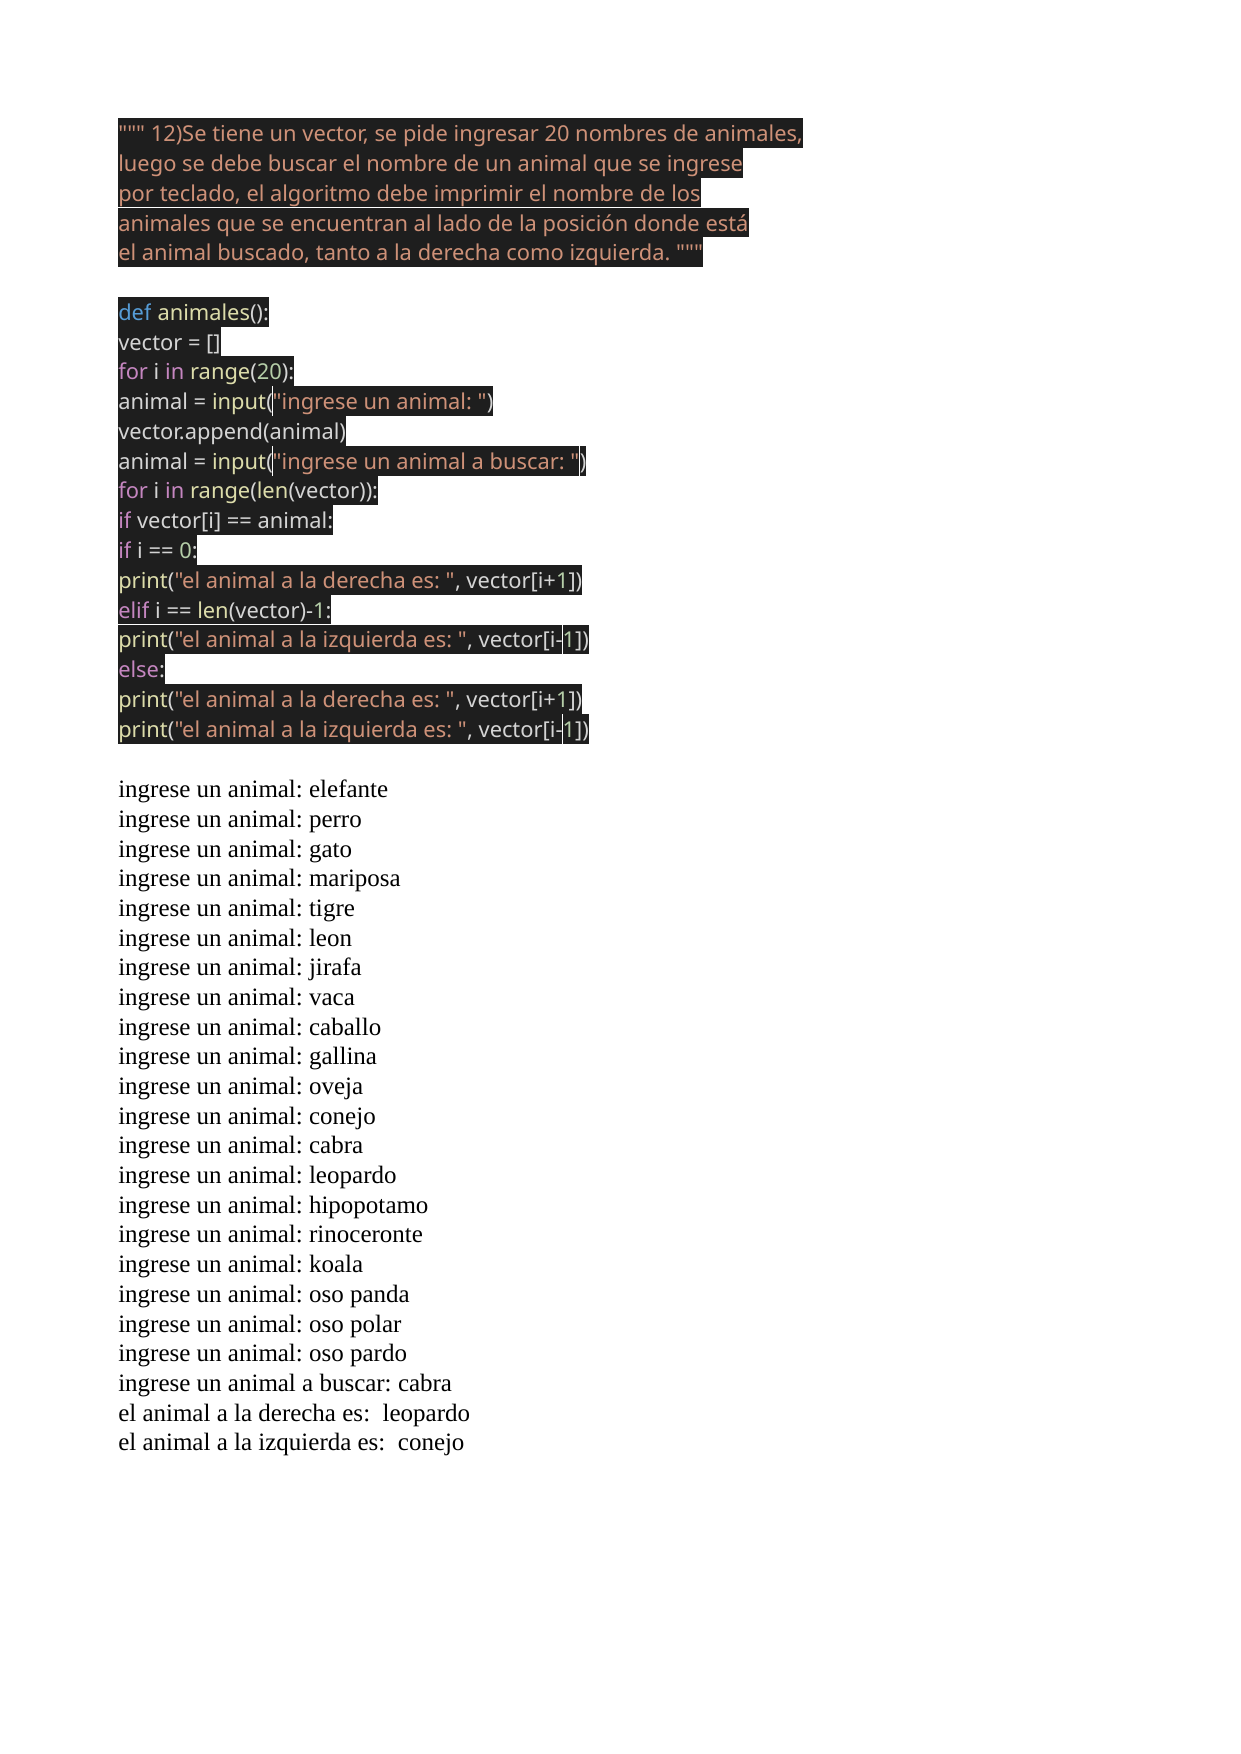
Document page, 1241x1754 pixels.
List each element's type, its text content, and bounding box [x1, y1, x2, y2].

text ingrese un animal: oso polar [118, 1308, 1122, 1337]
text ingrese un animal: tigre [118, 892, 1122, 922]
text print("el animal a la izquierda es: ", vector[i-1]) [118, 714, 1122, 744]
text elif i == len(vector)-1: [118, 595, 1122, 624]
text luego se debe buscar el nombre de un animal que se ingrese [118, 148, 1122, 178]
text if i == 0: [118, 535, 1122, 565]
text vector = [] [118, 327, 1122, 356]
text ingrese un animal: leon [118, 922, 1122, 951]
text ingrese un animal: oso pardo [118, 1337, 1122, 1367]
text ingrese un animal: koala [118, 1248, 1122, 1278]
text vector.append(animal) [118, 416, 1122, 446]
text print("el animal a la derecha es: ", vector[i+1]) [118, 684, 1122, 714]
text ingrese un animal: caballo [118, 1011, 1122, 1041]
text ingrese un animal: jirafa [118, 951, 1122, 981]
text ingrese un animal: gallina [118, 1041, 1122, 1070]
text ingrese un animal a buscar: cabra [118, 1367, 1122, 1397]
text ingrese un animal: perro [118, 803, 1122, 833]
text animal = input("ingrese un animal: ") [118, 386, 1122, 416]
text else: [118, 654, 1122, 684]
text ingrese un animal: gato [118, 833, 1122, 862]
text def animales(): [118, 297, 1122, 327]
text ingrese un animal: conejo [118, 1100, 1122, 1129]
text por teclado, el algoritmo debe imprimir el nombre de los [118, 178, 1122, 207]
text el animal buscado, tanto a la derecha como izquierda. """ [118, 237, 1122, 267]
text ingrese un animal: mariposa [118, 862, 1122, 892]
text el animal a la izquierda es: conejo [118, 1426, 1122, 1456]
text ingrese un animal: leopardo [118, 1159, 1122, 1189]
text animal = input("ingrese un animal a buscar: ") [118, 446, 1122, 476]
text for i in range(20): [118, 356, 1122, 386]
text ingrese un animal: vaca [118, 981, 1122, 1011]
text print("el animal a la derecha es: ", vector[i+1]) [118, 565, 1122, 595]
text ingrese un animal: hipopotamo [118, 1189, 1122, 1219]
text ingrese un animal: oveja [118, 1070, 1122, 1100]
text ingrese un animal: rinoceronte [118, 1219, 1122, 1248]
text ingrese un animal: oso panda [118, 1278, 1122, 1308]
text ingrese un animal: cabra [118, 1129, 1122, 1159]
text ingrese un animal: elefante [118, 773, 1122, 803]
text """ 12)Se tiene un vector, se pide ingresar 20 nombres de animales, [118, 118, 1122, 148]
text for i in range(len(vector)): [118, 476, 1122, 505]
text animales que se encuentran al lado de la posición donde está [118, 207, 1122, 237]
text print("el animal a la izquierda es: ", vector[i-1]) [118, 624, 1122, 654]
text if vector[i] == animal: [118, 505, 1122, 535]
text el animal a la derecha es: leopardo [118, 1397, 1122, 1426]
